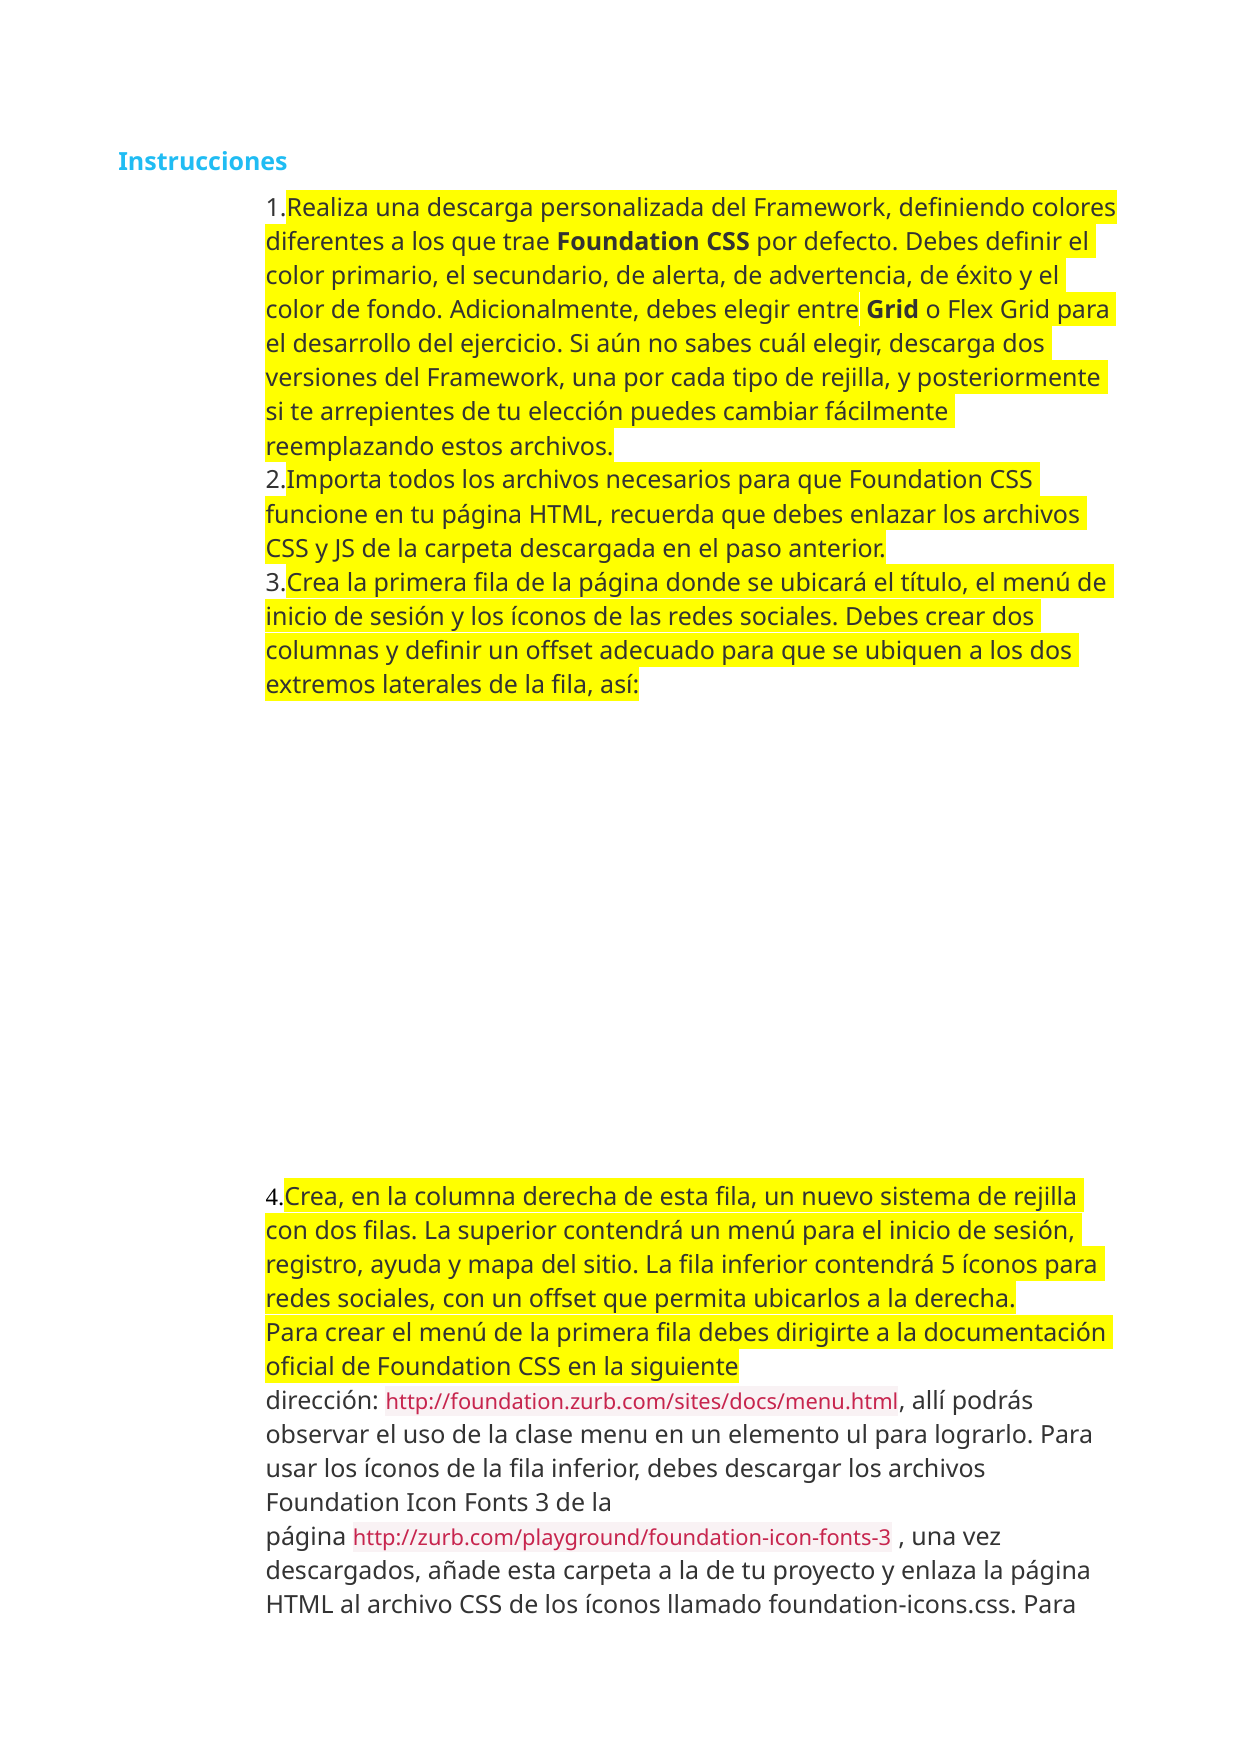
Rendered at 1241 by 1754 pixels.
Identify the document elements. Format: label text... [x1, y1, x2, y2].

list Crea, en la columna derecha de esta fila, un nuevo sistema de rejilla con dos filas. La superior contendrá un menú para el inicio de sesión, registro, ayuda y mapa del sitio. La fila inferior contendrá 5 íconos para redes sociales, con un offset que permita ubicarlos a la derecha. Para crear el menú de la primera fila debes dirigirte a la documentación oficial de Foundation CSS en la siguiente dirección: http://foundation.zurb.com/sites/docs/menu.html, allí podrás observar el uso de la clase menu en un elemento ul para lograrlo. Para usar los íconos de la fila inferior, debes descargar los archivos Foundation Icon Fonts 3 de la página http://zurb.com/playground/foundation-icon-fonts-3 , una vez descargados, añade esta carpeta a la de tu proyecto y enlaza la página HTML al archivo CSS de los íconos llamado foundation-icons.css. Para [118, 1178, 1122, 1621]
list Importa todos los archivos necesarios para que Foundation CSS funcione en tu página HTML, recuerda que debes enlazar los archivos CSS y JS de la carpeta descargada en el paso anterior. [118, 462, 1122, 564]
subtitle Instrucciones [118, 143, 1122, 177]
list Crea la primera fila de la página donde se ubicará el título, el menú de inicio de sesión y los íconos de las redes sociales. Debes crear dos columnas y definir un offset adecuado para que se ubiquen a los dos extremos laterales de la fila, así: [118, 564, 1122, 701]
list Realiza una descarga personalizada del Framework, definiendo colores diferentes a los que trae Foundation CSS por defecto. Debes definir el color primario, el secundario, de alerta, de advertencia, de éxito y el color de fondo. Adicionalmente, debes elegir entre Grid o Flex Grid para el desarrollo del ejercicio. Si aún no sabes cuál elegir, descarga dos versiones del Framework, una por cada tipo de rejilla, y posteriormente si te arrepientes de tu elección puedes cambiar fácilmente reemplazando estos archivos. [118, 190, 1122, 462]
